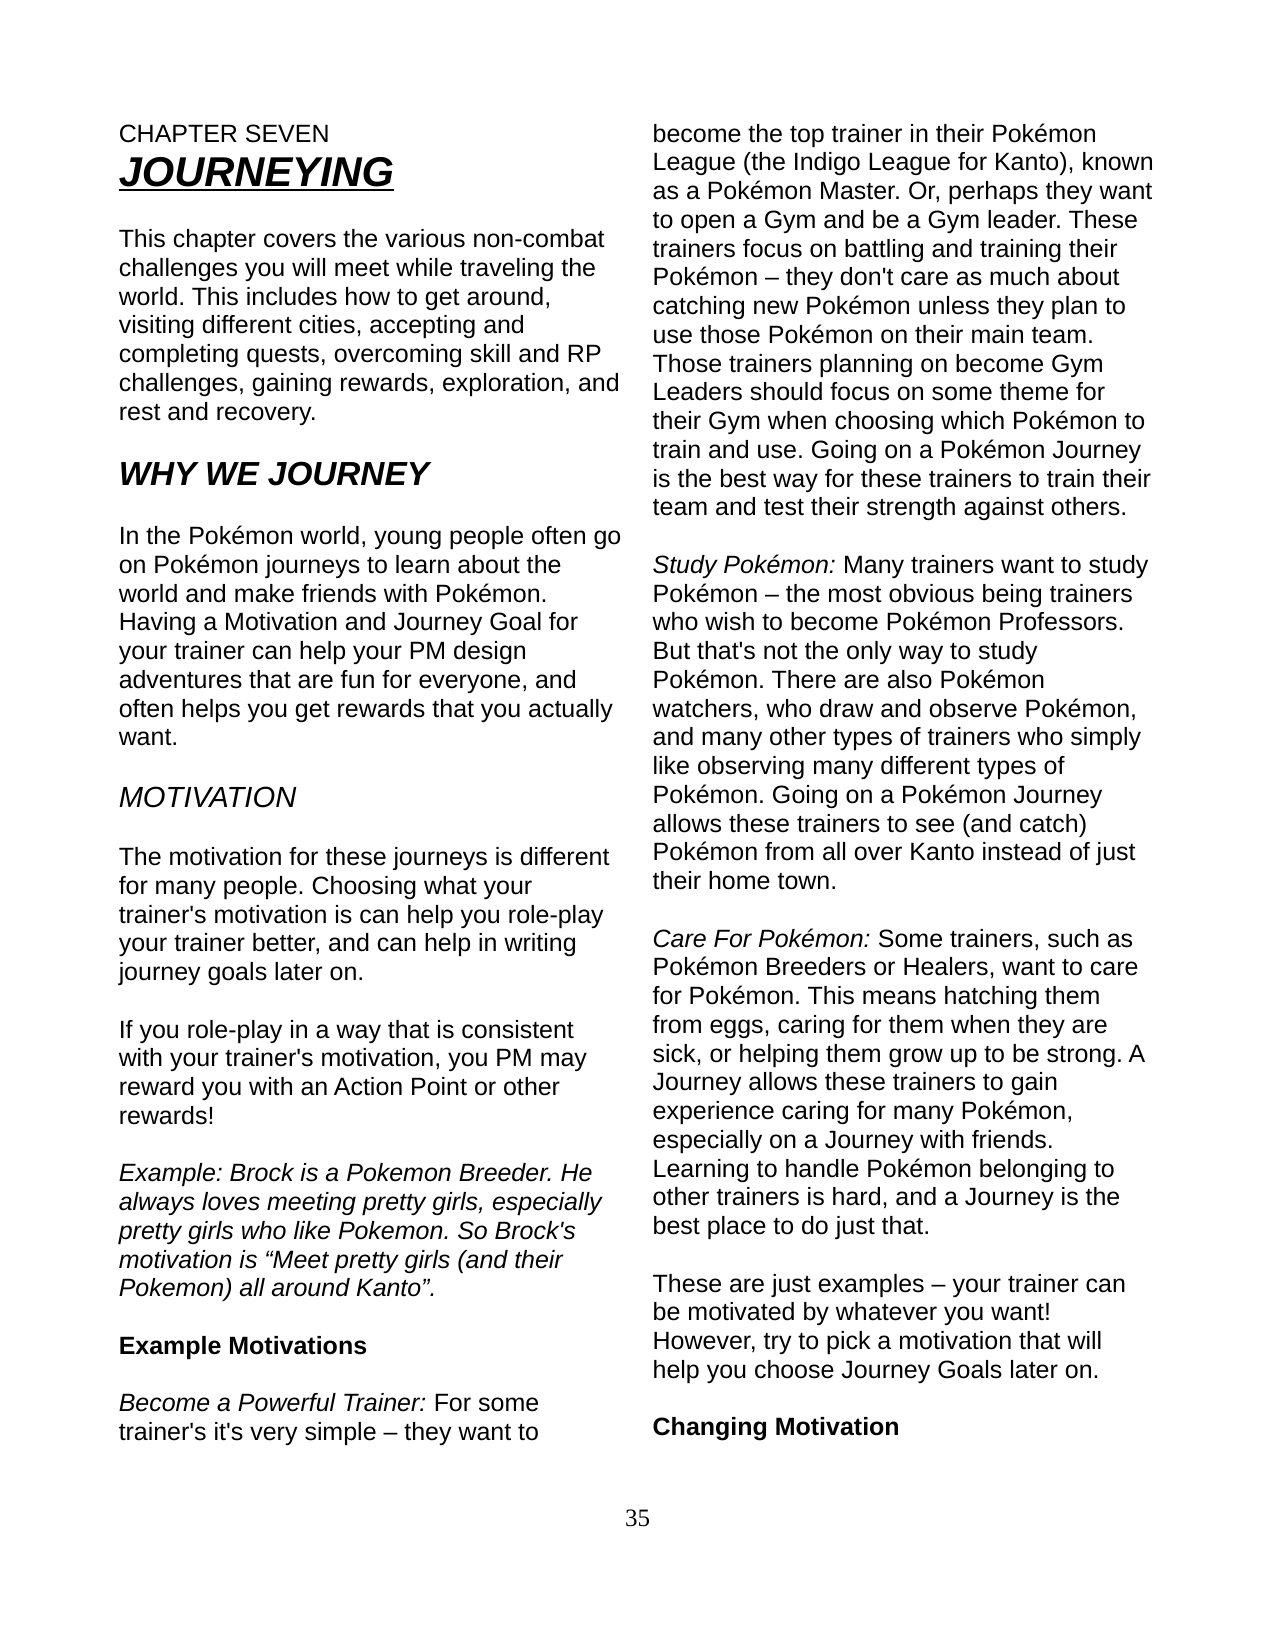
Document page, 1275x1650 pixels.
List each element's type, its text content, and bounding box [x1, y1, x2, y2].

text become the top trainer in their Pokémon League (the Indigo League for Kanto), known as a Pokémon Master. Or, perhaps they want to open a Gym and be a Gym leader. These trainers focus on battling and training their Pokémon – they don't care as much about catching new Pokémon unless they plan to use those Pokémon on their main team. Those trainers planning on become Gym Leaders should focus on some theme for their Gym when choosing which Pokémon to train and use. Going on a Pokémon Journey is the best way for these trainers to train their team and test their strength against others. [652, 118, 1156, 521]
text Example: Brock is a Pokemon Breeder. He always loves meeting pretty girls, especially pretty girls who like Pokemon. So Brock's motivation is “Meet pretty girls (and their Pokemon) all around Kanto”. [118, 1158, 622, 1302]
text Study Pokémon: Many trainers want to study Pokémon – the most obvious being trainers who wish to become Pokémon Professors. But that's not the only way to study Pokémon. There are also Pokémon watchers, who draw and observe Pokémon, and many other types of trainers who simply like observing many different types of Pokémon. Going on a Pokémon Journey allows these trainers to see (and catch) Pokémon from all over Kanto instead of just their home town. [652, 550, 1156, 895]
subtitle JOURNEYING [118, 147, 622, 195]
subtitle MOTIVATION [118, 780, 622, 813]
text These are just examples – your trainer can be motivated by whatever you want! However, try to pick a motivation that will help you choose Journey Goals later on. [652, 1268, 1156, 1383]
text Become a Powerful Trainer: For some trainer's it's very simple – they want to [118, 1388, 622, 1446]
text Care For Pokémon: Some trainers, such as Pokémon Breeders or Healers, want to care for Pokémon. This means hatching them from eggs, caring for them when they are sick, or helping them grow up to be strong. A Journey allows these trainers to gain experience caring for many Pokémon, especially on a Journey with friends. Learning to handle Pokémon belonging to other trainers is hard, and a Journey is the best place to do just that. [652, 923, 1156, 1240]
text This chapter covers the various non-combat challenges you will meet while traveling the world. This includes how to get around, visiting different cities, accepting and completing quests, overcoming skill and RP challenges, gaining rewards, exploration, and rest and recovery. [118, 224, 622, 425]
text If you role-play in a way that is consistent with your trainer's motivation, you PM may reward you with an Action Point or other rewards! [118, 1015, 622, 1130]
text Example Motivations [118, 1331, 622, 1360]
subtitle WHY WE JOURNEY [118, 454, 622, 492]
text Changing Motivation [652, 1412, 1156, 1441]
text In the Pokémon world, young people often go on Pokémon journeys to learn about the world and make friends with Pokémon. Having a Motivation and Journey Goal for your trainer can help your PM design adventures that are fun for everyone, and often helps you get rewards that you actually want. [118, 521, 622, 751]
text The motivation for these journeys is different for many people. Choosing what your trainer's motivation is can help you role-play your trainer better, and can help in writing journey goals later on. [118, 842, 622, 986]
text CHAPTER SEVEN [118, 118, 622, 147]
